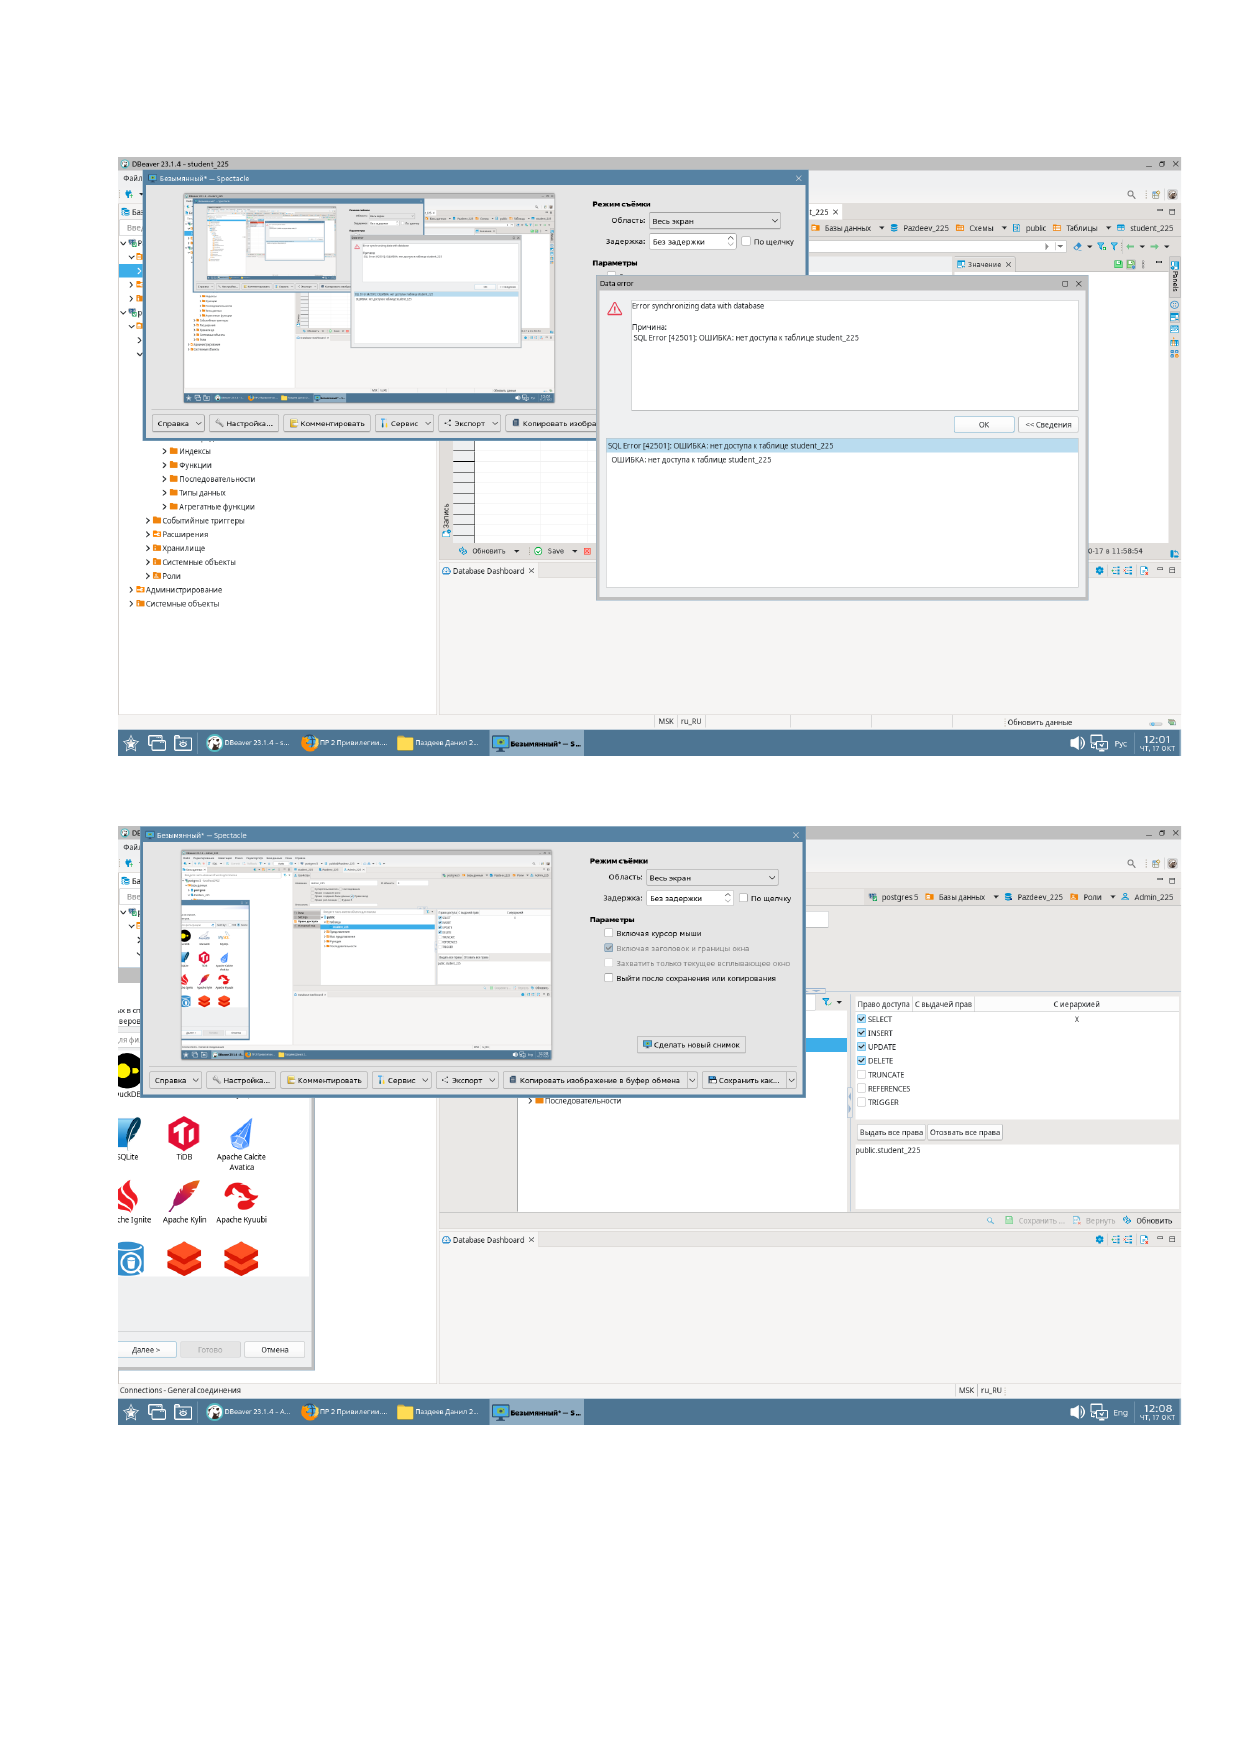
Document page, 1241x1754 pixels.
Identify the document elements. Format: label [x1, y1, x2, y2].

picture [118, 826, 1182, 1425]
picture [118, 157, 1182, 756]
